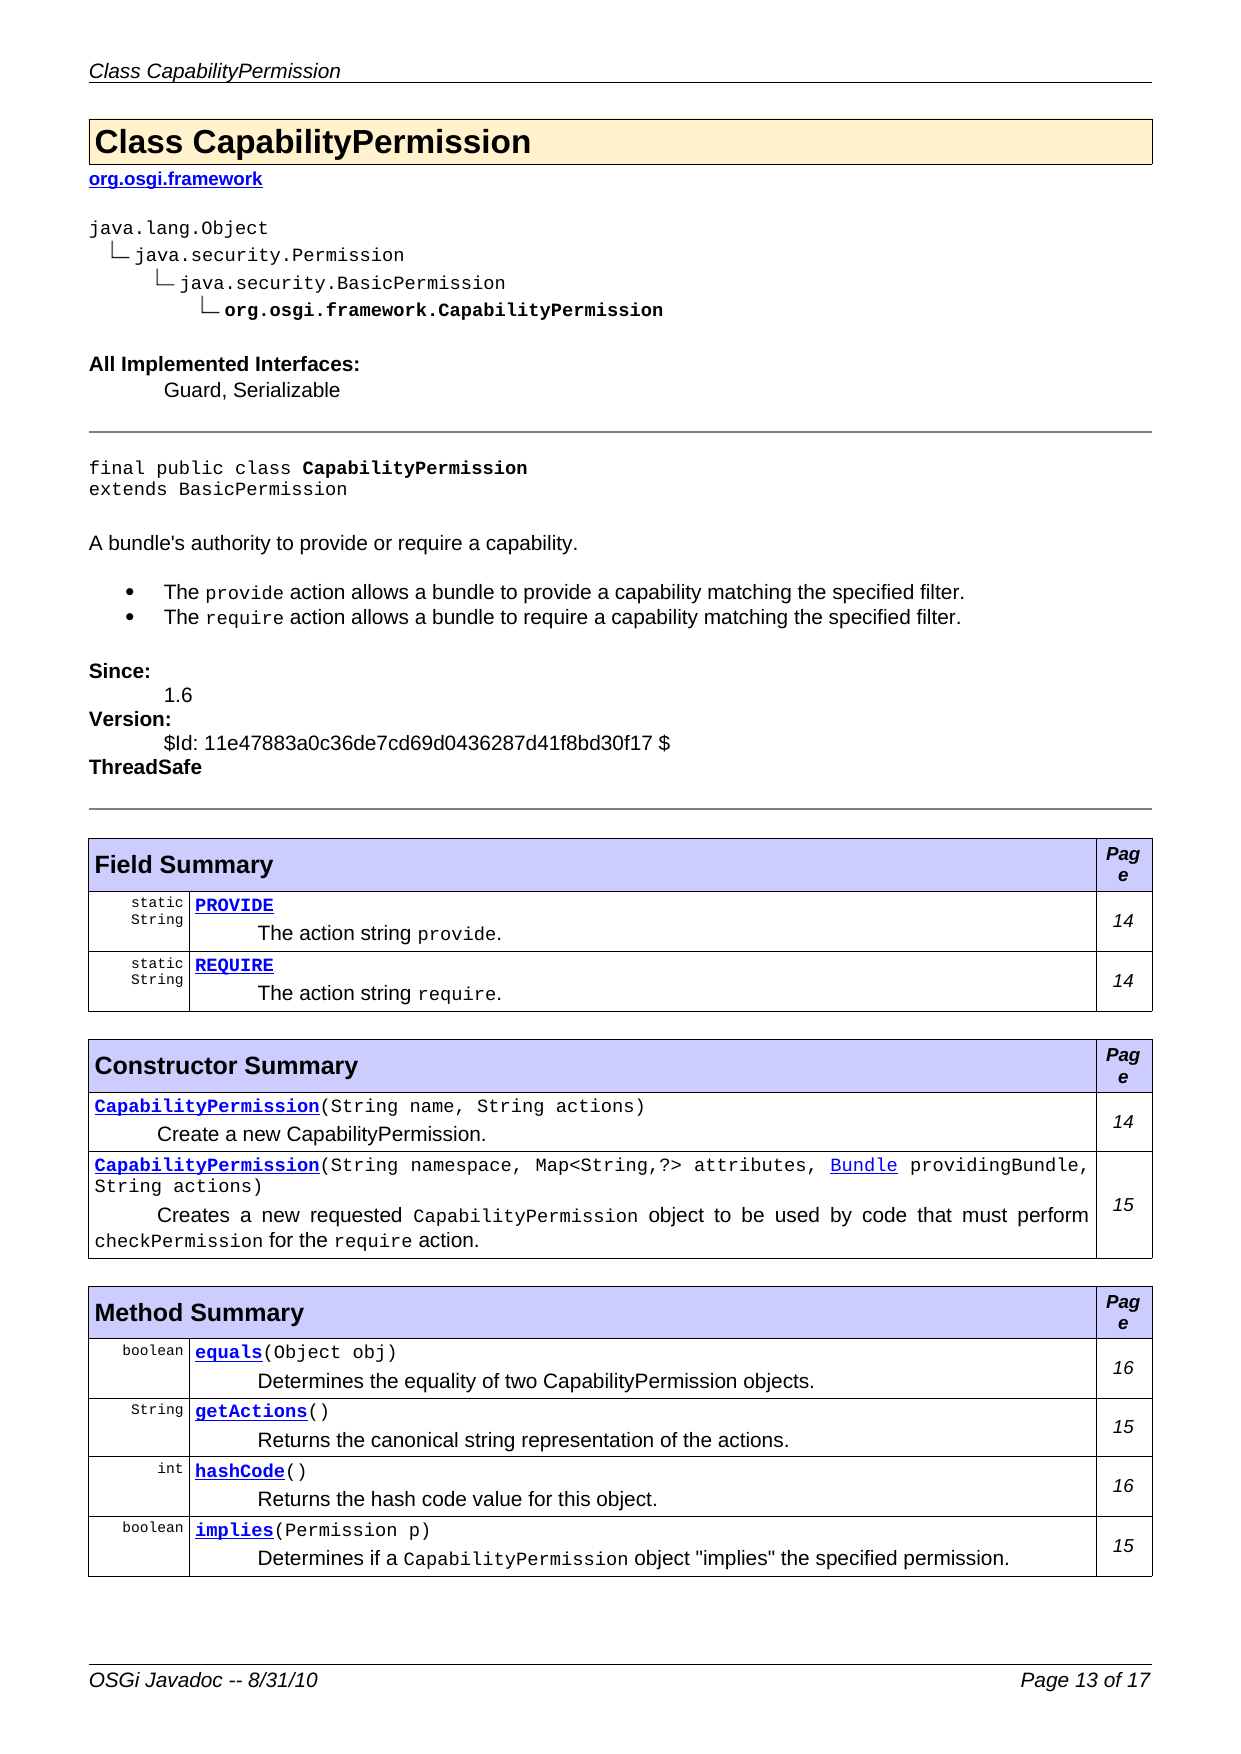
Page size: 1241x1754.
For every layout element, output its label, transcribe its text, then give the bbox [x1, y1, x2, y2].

table_cell 15 [1097, 1517, 1152, 1576]
table_cell int [89, 1457, 189, 1516]
table_header Field Summary [89, 839, 1096, 891]
table_cell PROVIDE The action string provide. [190, 892, 1096, 951]
table_cell 16 [1097, 1339, 1152, 1397]
table_header Constructor Summary [89, 1040, 1096, 1092]
text A bundle's authority to provide or require a capability. [88, 531, 1152, 554]
table_cell 15 [1097, 1399, 1152, 1456]
text java.security.BasicPermission [88, 267, 1152, 295]
table_cell static String [89, 892, 189, 951]
text Since: [88, 659, 1152, 683]
table_cell getActions() Returns the canonical string representation of the actions. [190, 1399, 1096, 1456]
list The require action allows a bundle to require a capability matching the specified filter. [126, 605, 1152, 630]
table_cell boolean [89, 1517, 189, 1576]
table_cell 16 [1097, 1457, 1152, 1516]
table_cell String [89, 1399, 189, 1456]
table_cell REQUIRE The action string require. [190, 952, 1096, 1011]
table_header Method Summary [89, 1287, 1096, 1338]
table_header Page [1097, 1040, 1152, 1092]
text Version: [88, 707, 1152, 731]
text 1.6 [163, 683, 1152, 707]
text java.lang.Object [88, 218, 1152, 240]
table_cell 15 [1097, 1152, 1152, 1258]
table_header Page [1097, 1287, 1152, 1338]
picture [201, 294, 225, 317]
table_cell boolean [89, 1339, 189, 1397]
text java.security.Permission [88, 240, 1152, 267]
text org.osgi.framework [88, 168, 1152, 189]
text extends BasicPermission [88, 480, 1152, 501]
table_cell 14 [1097, 1093, 1152, 1151]
table_cell 14 [1097, 892, 1152, 951]
text org.osgi.framework.CapabilityPermission [88, 295, 1152, 322]
table_cell 14 [1097, 952, 1152, 1011]
subtitle Class CapabilityPermission [90, 120, 1152, 164]
text final public class CapabilityPermission [88, 459, 1152, 480]
text Guard, Serializable [163, 378, 1152, 402]
table_cell CapabilityPermission(String namespace, Map<String,?> attributes, Bundle providingBundle, String actions) Creates a new requested CapabilityPermission object to be used by code that must perform checkPermission for the require action. [89, 1152, 1096, 1258]
table_cell static String [89, 952, 189, 1011]
subtitle All Implemented Interfaces: [88, 351, 1152, 375]
picture [156, 267, 180, 289]
table_cell CapabilityPermission(String name, String actions) Create a new CapabilityPermission. [89, 1093, 1096, 1151]
list The provide action allows a bundle to provide a capability matching the specified filter. [126, 579, 1152, 605]
text ThreadSafe [88, 755, 1152, 779]
table_header Page [1097, 839, 1152, 891]
picture [111, 239, 135, 262]
table_cell hashCode() Returns the hash code value for this object. [190, 1457, 1096, 1516]
table_cell equals(Object obj) Determines the equality of two CapabilityPermission objects. [190, 1339, 1096, 1397]
table_cell implies(Permission p) Determines if a CapabilityPermission object "implies" the specified permission. [190, 1517, 1096, 1576]
text $Id: 11e47883a0c36de7cd69d0436287d41f8bd30f17 $ [163, 731, 1152, 755]
